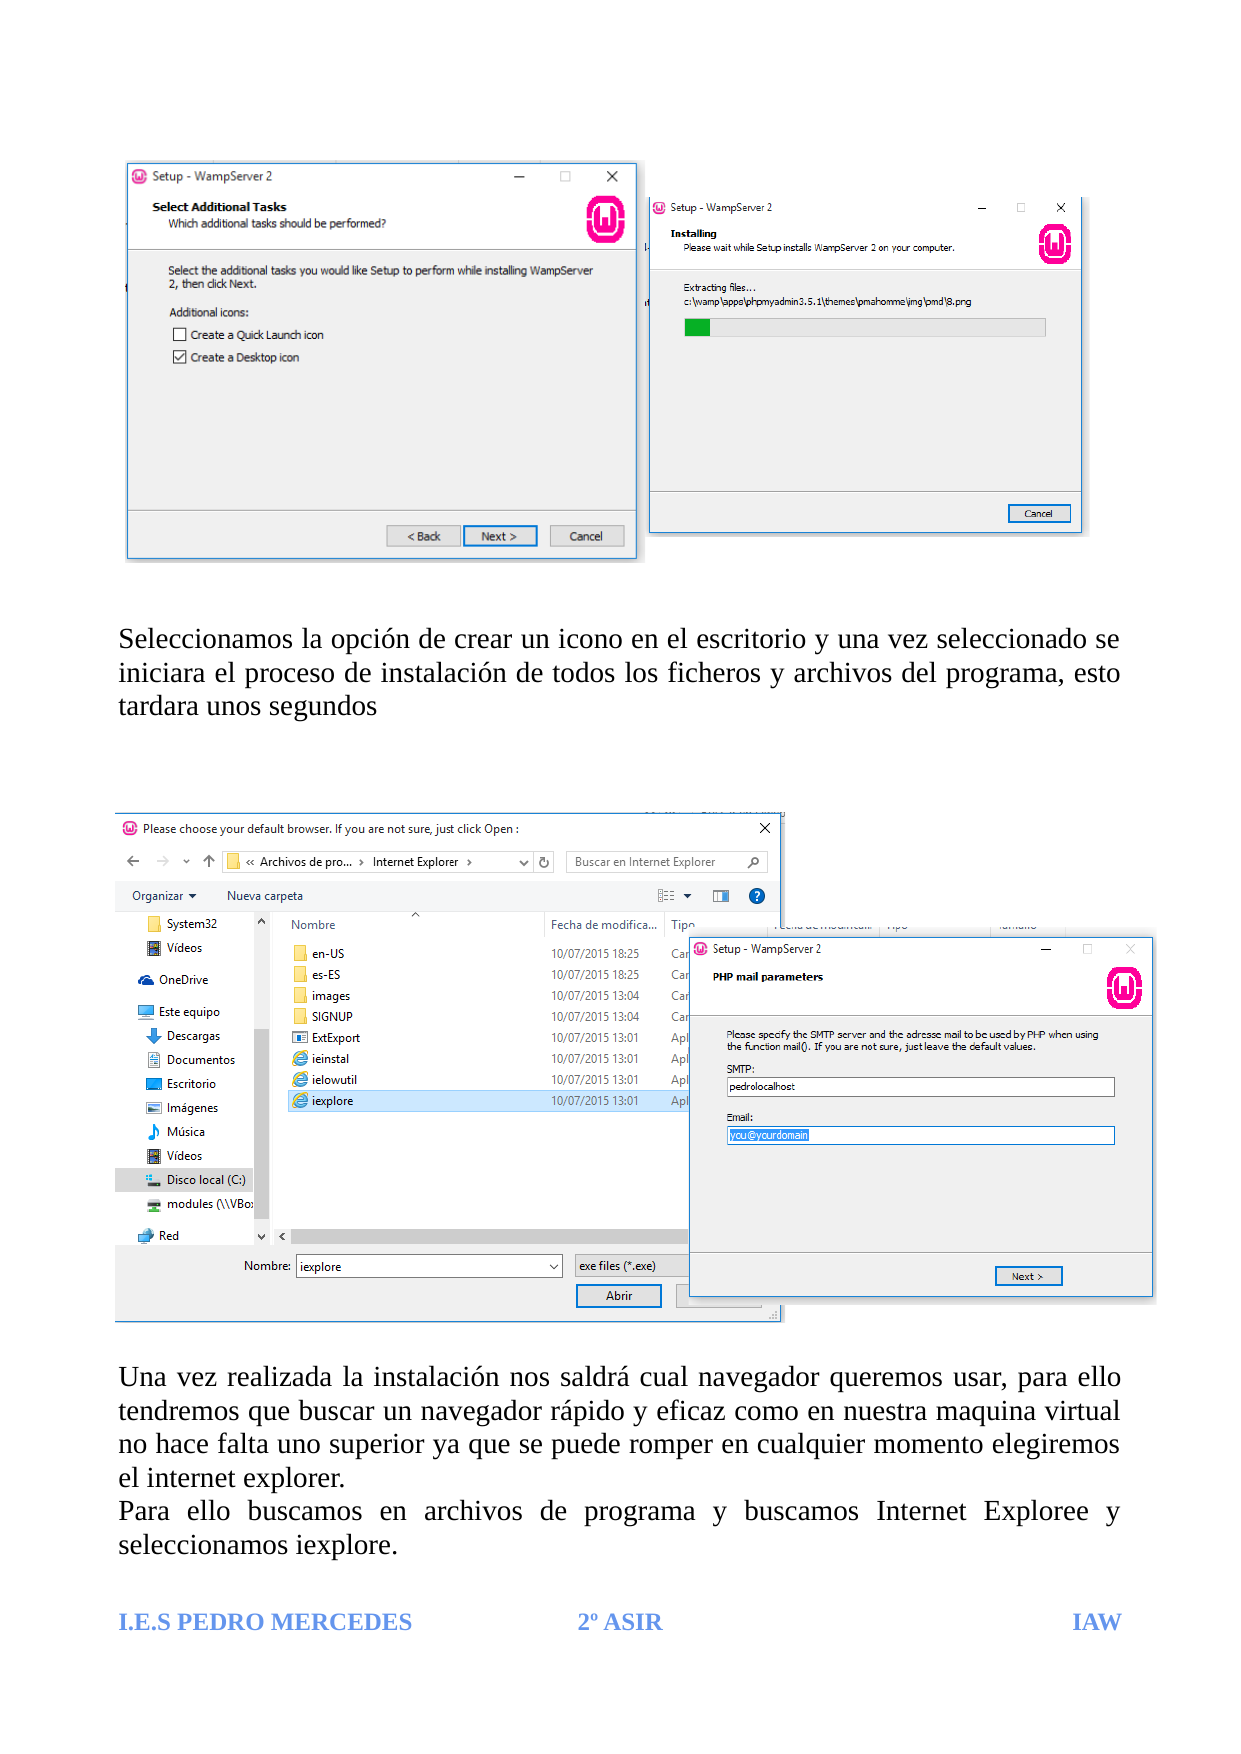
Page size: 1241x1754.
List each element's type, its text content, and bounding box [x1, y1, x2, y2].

text Una vez realizada la instalación nos saldrá cual navegador queremos usar, para ello tendremos que buscar un navegador rápido y eficaz como en nuestra maquina virtual no hace falta uno superior ya que se puede romper en cualquier momento elegiremos el internet explorer. [118, 1359, 1122, 1493]
text Para ello buscamos en archivos de programa y buscamos Internet Exploree y seleccionamos iexplore. [118, 1493, 1122, 1560]
text Seleccionamos la opción de crear un icono en el escritorio y una vez seleccionado se iniciara el proceso de instalación de todos los ficheros y archivos del programa, esto tardara unos segundos [118, 621, 1122, 722]
picture [125, 160, 1090, 563]
picture [115, 812, 1157, 1323]
